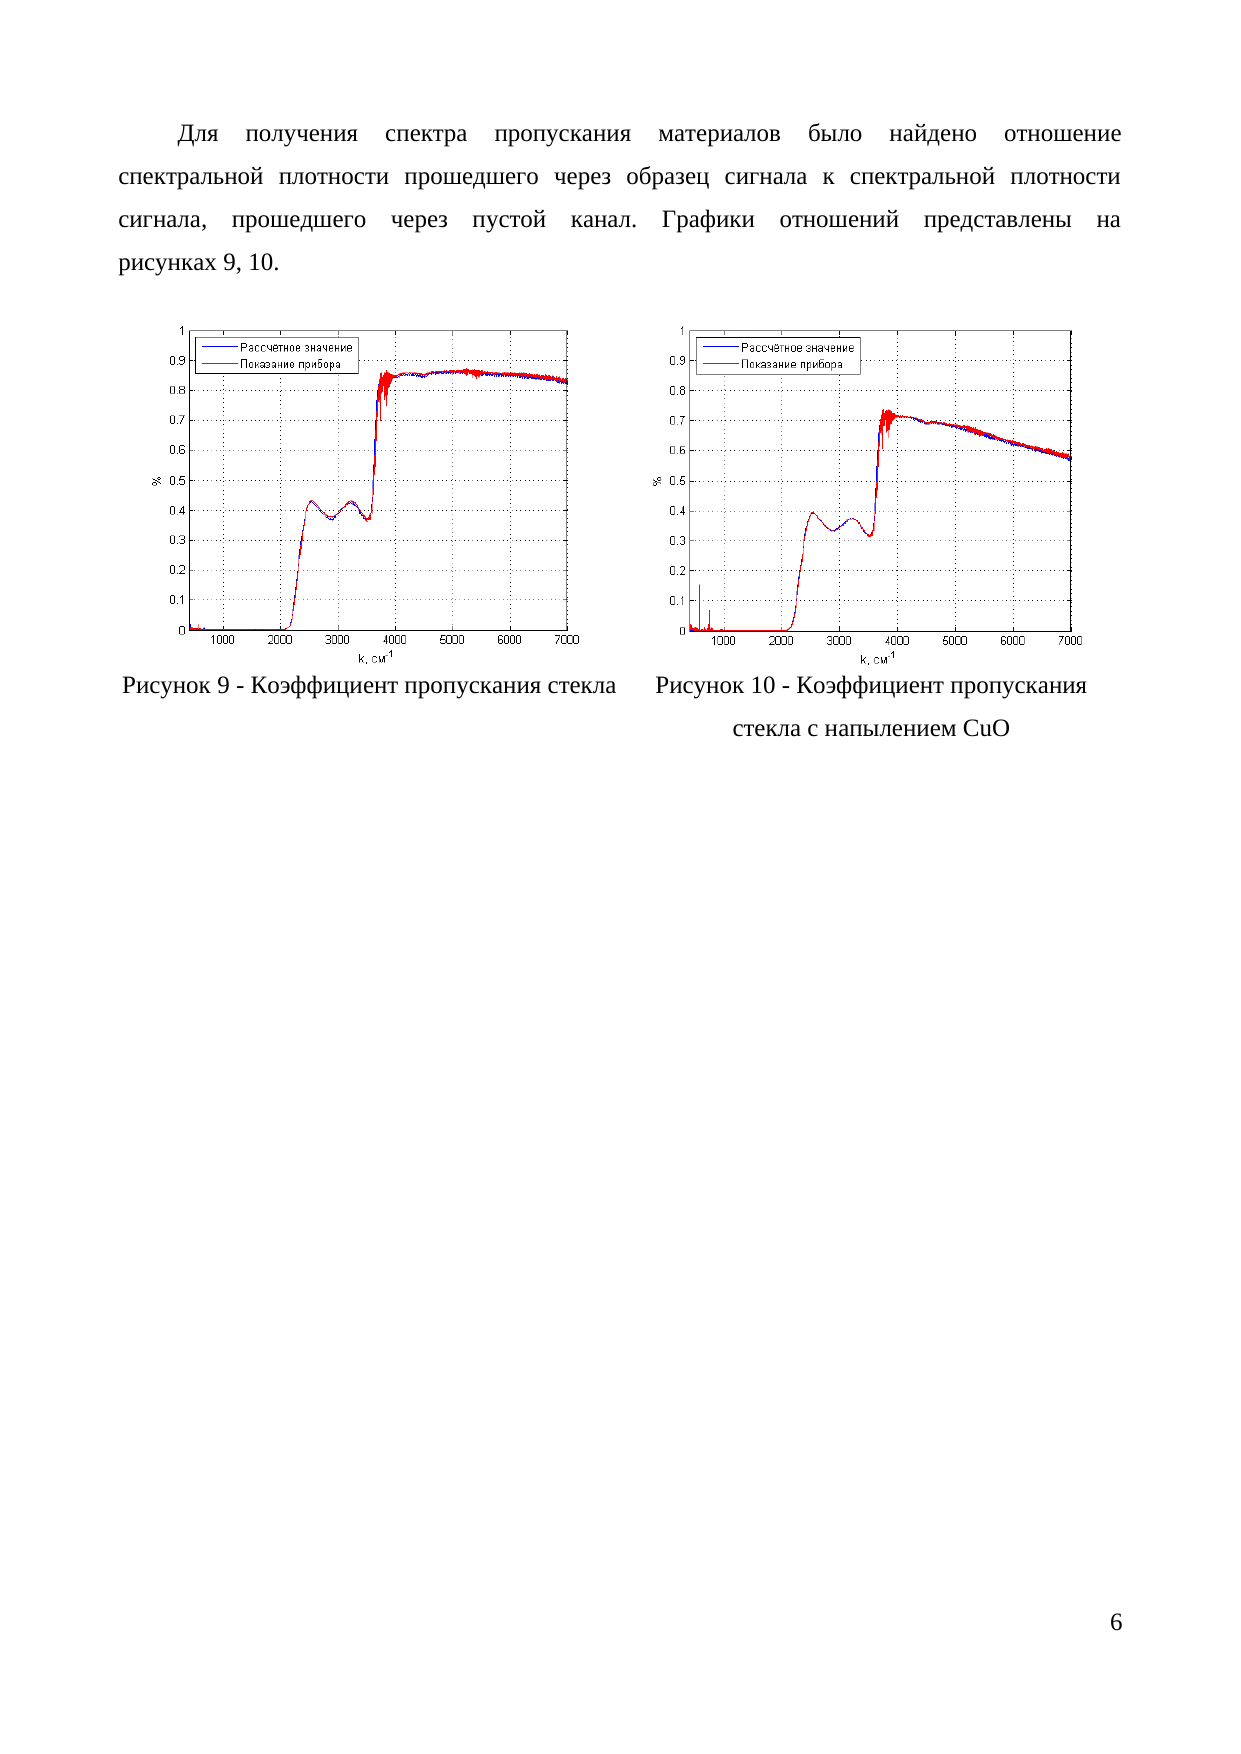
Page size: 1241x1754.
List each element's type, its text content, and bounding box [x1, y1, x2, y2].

picture [625, 302, 1117, 671]
table_header Рисунок 9 - Коэффициент пропускания стекла [118, 303, 620, 786]
text Для получения спектра пропускания материалов было найдено отношение спектральной плотности прошедшего через образец сигнала к спектральной плотности сигнала, прошедшего через пустой канал. Графики отношений представлены на рисунках 9, 10. [118, 118, 1122, 276]
table_header Рисунок 10 - Коэффициент пропускания стекла с напылением CuO [620, 303, 1122, 786]
picture [125, 302, 613, 670]
